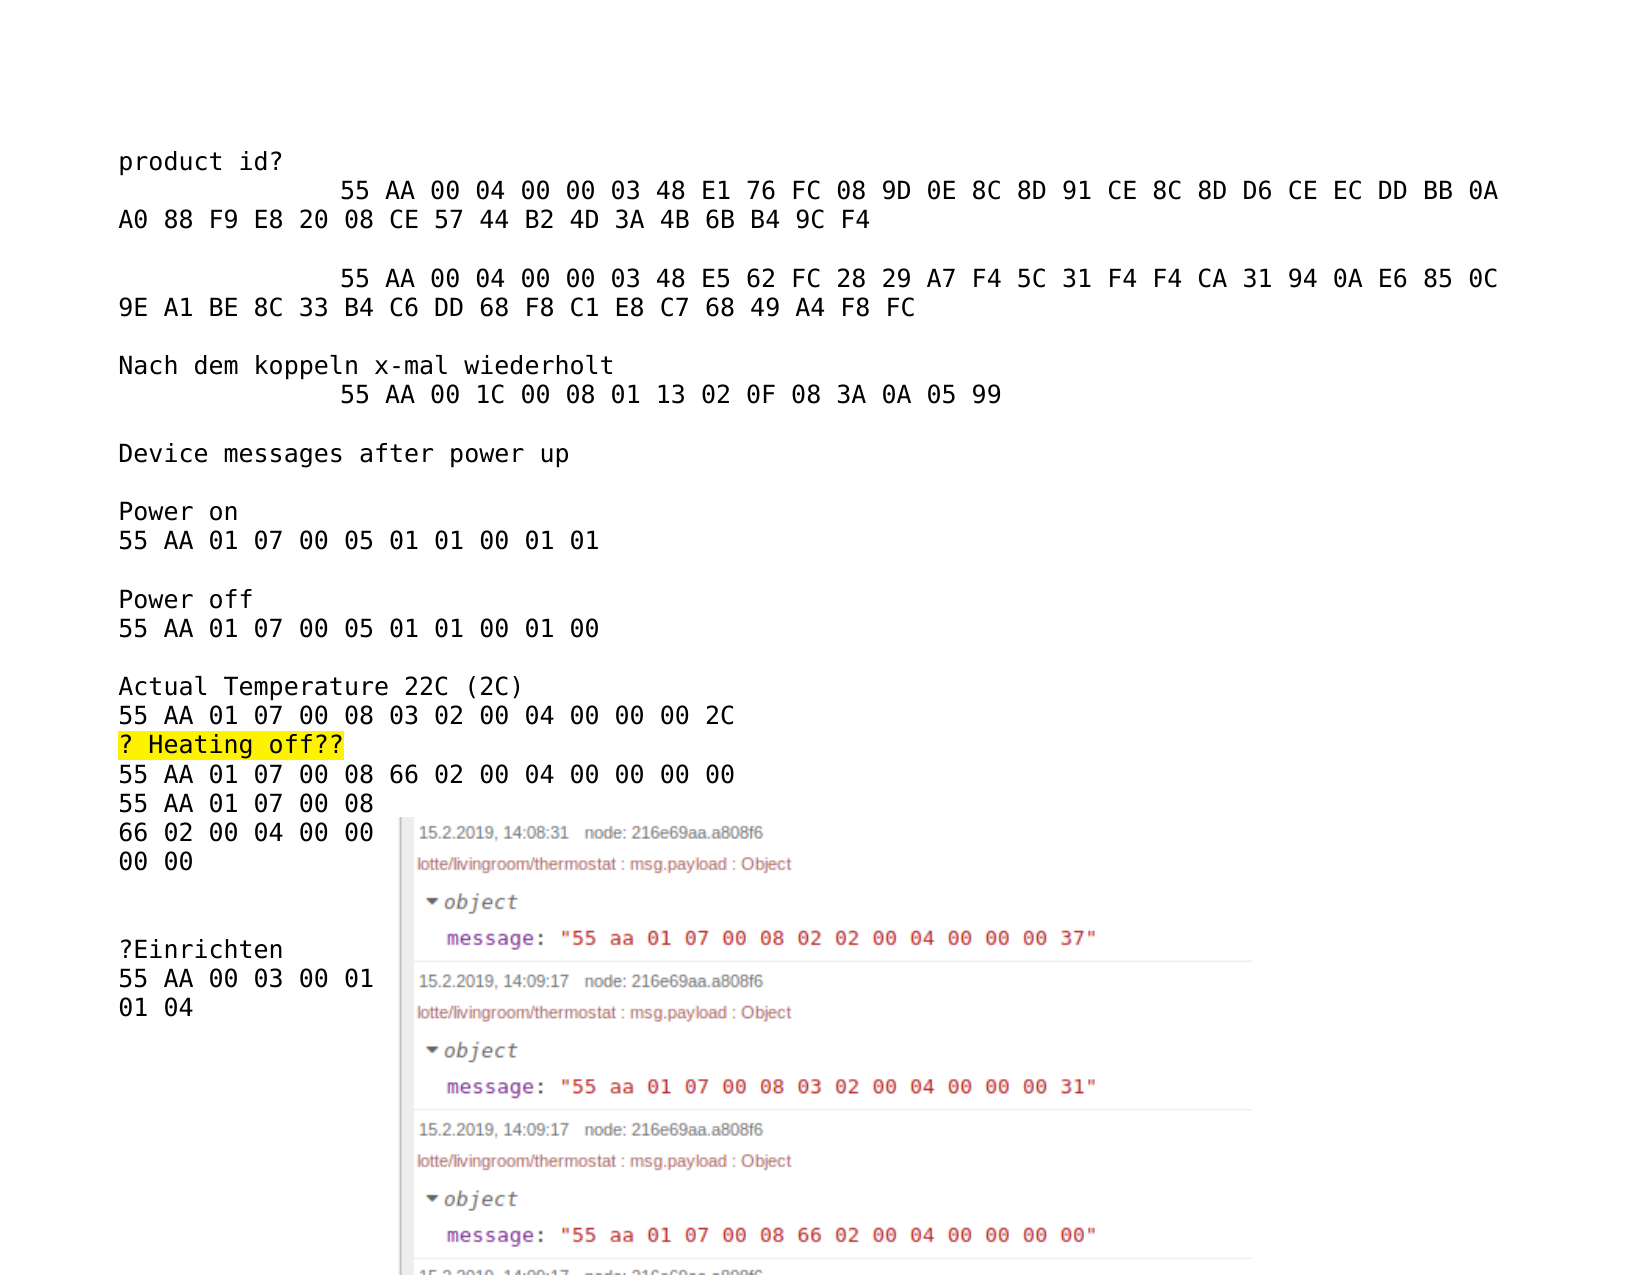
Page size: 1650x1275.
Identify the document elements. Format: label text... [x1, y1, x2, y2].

text 55 AA 01 07 00 05 01 01 00 01 00 [118, 614, 1532, 643]
text 55 AA 01 07 00 05 01 01 00 01 01 [118, 526, 1532, 556]
text 55 AA 01 07 00 08 03 02 00 04 00 00 00 2C [118, 701, 1532, 731]
text product id? [118, 147, 1532, 176]
text Power on [118, 497, 1532, 526]
text [1253, 964, 1532, 1022]
text 55 AA 00 04 00 00 03 48 E5 62 FC 28 29 A7 F4 5C 31 F4 F4 CA 31 94 0A E6 85 0C 9E A1 BE 8C 33 B4 C6 DD 68 F8 C1 E8 C7 68 49 A4 F8 FC [118, 264, 1532, 322]
text Power off [118, 585, 1532, 614]
text 55 AA 00 1C 00 08 01 13 02 0F 08 3A 0A 05 99 [118, 381, 1532, 410]
text 55 AA 00 03 00 01 01 04 [118, 964, 397, 1022]
text Actual Temperature 22C (2C) [118, 672, 1532, 701]
text Nach dem koppeln x-mal wiederholt [118, 351, 1532, 381]
picture [397, 817, 1253, 1275]
text 55 AA 01 07 00 08 66 02 00 04 00 00 00 00 [118, 760, 1532, 789]
text 55 AA 00 04 00 00 03 48 E1 76 FC 08 9D 0E 8C 8D 91 CE 8C 8D D6 CE EC DD BB 0A A0 88 F9 E8 20 08 CE 57 44 B2 4D 3A 4B 6B B4 9C F4 [118, 176, 1532, 235]
text Device messages after power up [118, 439, 1532, 468]
text 55 AA 01 07 00 08 66 02 00 04 00 00 00 00 [118, 789, 1532, 876]
text [1253, 935, 1532, 964]
text ?Einrichten [118, 935, 397, 964]
text ? Heating off?? [118, 731, 1532, 760]
